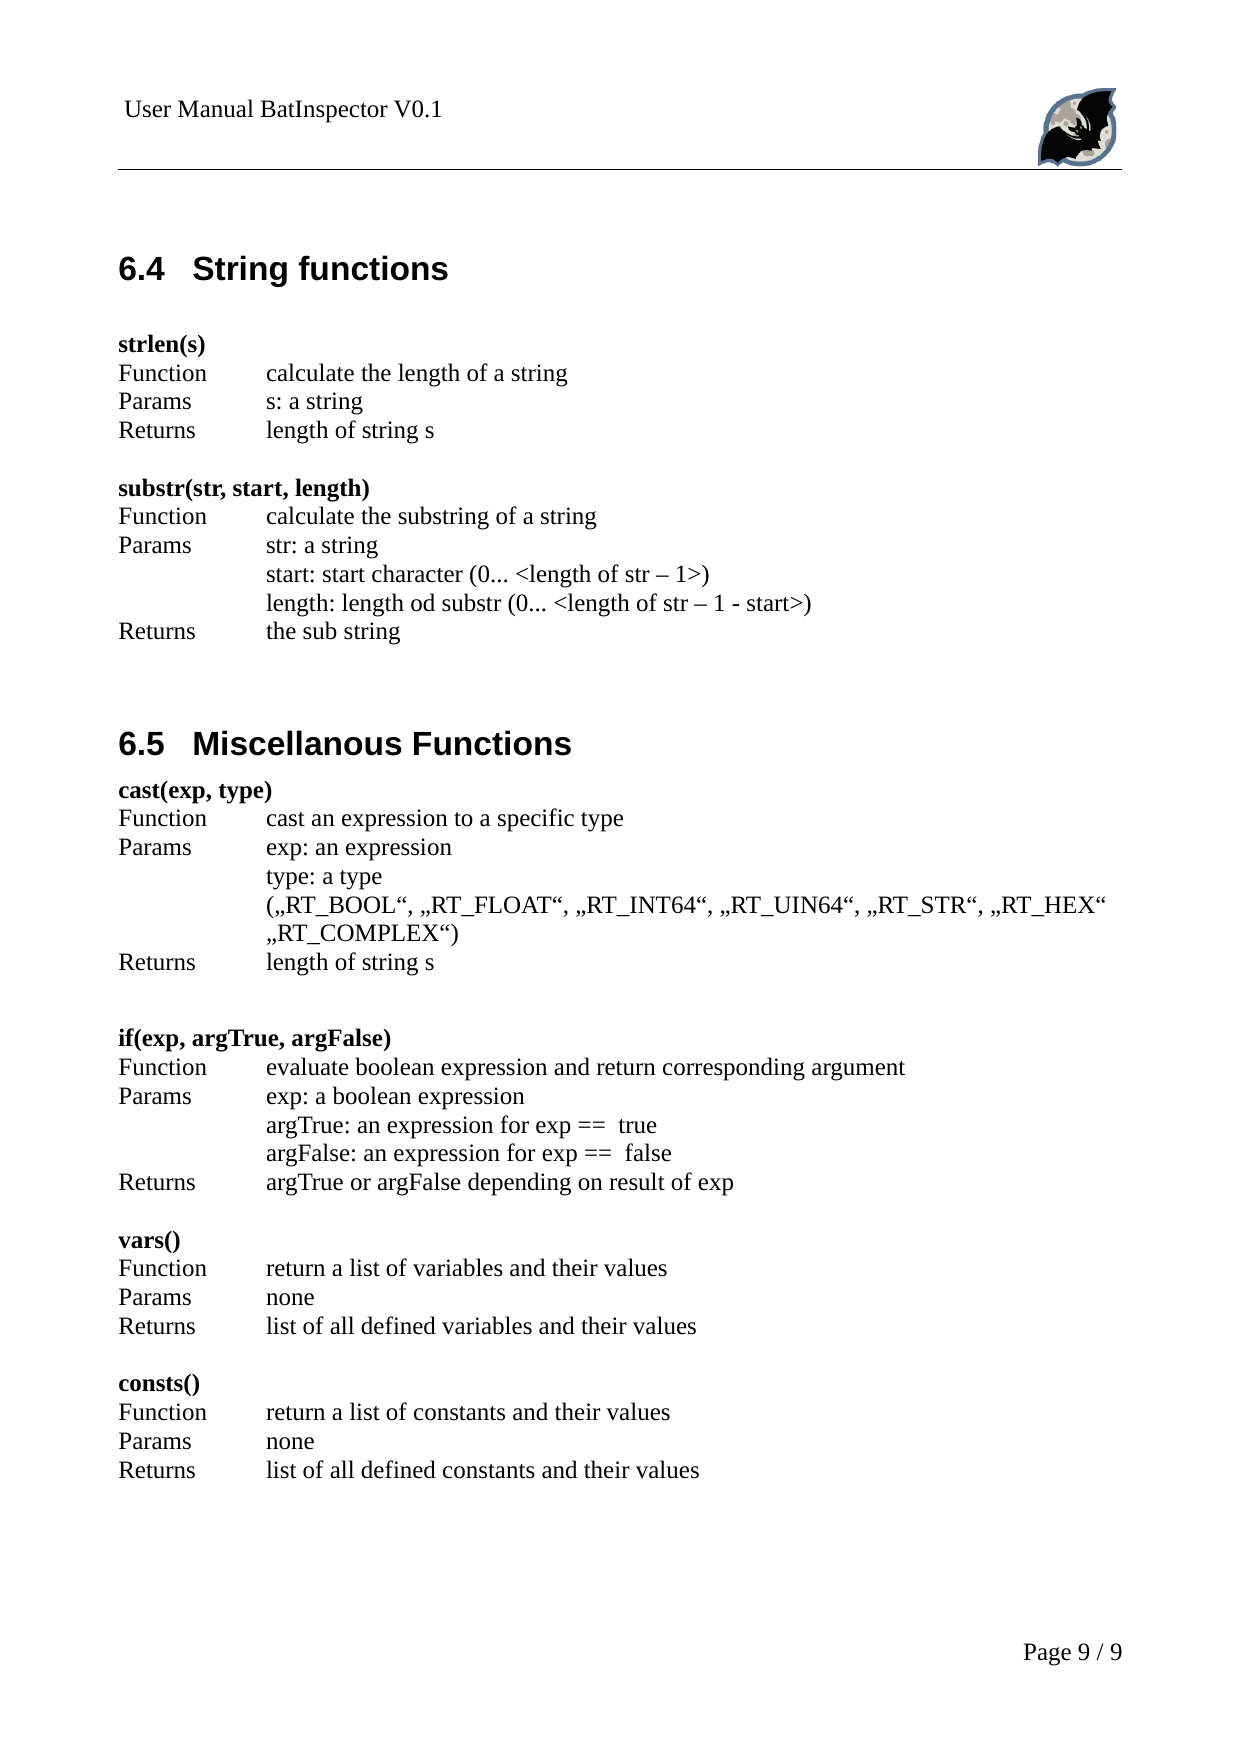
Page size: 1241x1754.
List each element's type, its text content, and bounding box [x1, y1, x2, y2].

text Params exp: a boolean expression argTrue: an expression for exp == true argFalse: an expression for exp == false Returns argTrue or argFalse depending on result of exp [118, 1081, 1122, 1196]
text consts() [118, 1368, 1122, 1397]
text Function return a list of variables and their values [118, 1253, 1122, 1282]
text Params str: a string start: start character (0... <length of str – 1>) length: length od substr (0... <length of str – 1 - start>) [118, 530, 1122, 616]
subtitle String functions [118, 249, 1122, 288]
text Params none [118, 1282, 1122, 1311]
subtitle Miscellanous Functions [118, 723, 1122, 762]
text Returns the sub string [118, 616, 1122, 645]
text Returns list of all defined constants and their values [118, 1455, 1122, 1483]
text Params s: a string [118, 386, 1122, 415]
text substr(str, start, length) [118, 473, 1122, 501]
text vars() [118, 1225, 1122, 1253]
text Function return a list of constants and their values [118, 1397, 1122, 1426]
picture [1037, 88, 1117, 167]
text if(exp, argTrue, argFalse) [118, 1023, 1122, 1052]
text Function cast an expression to a specific type [118, 803, 1122, 832]
text cast(exp, type) [118, 775, 1122, 803]
text Returns length of string s [118, 947, 1122, 976]
text Function calculate the length of a string [118, 358, 1122, 386]
text Function calculate the substring of a string [118, 501, 1122, 530]
text Params none [118, 1426, 1122, 1455]
text strlen(s) [118, 329, 1122, 358]
text Returns length of string s [118, 415, 1122, 444]
text Params exp: an expression type: a type („RT_BOOL“, „RT_FLOAT“, „RT_INT64“, „RT_UIN64“, „RT_STR“, „RT_HEX“ „RT_COMPLEX“) [118, 832, 1122, 947]
text Returns list of all defined variables and their values [118, 1311, 1122, 1340]
text Function evaluate boolean expression and return corresponding argument [118, 1052, 1122, 1081]
